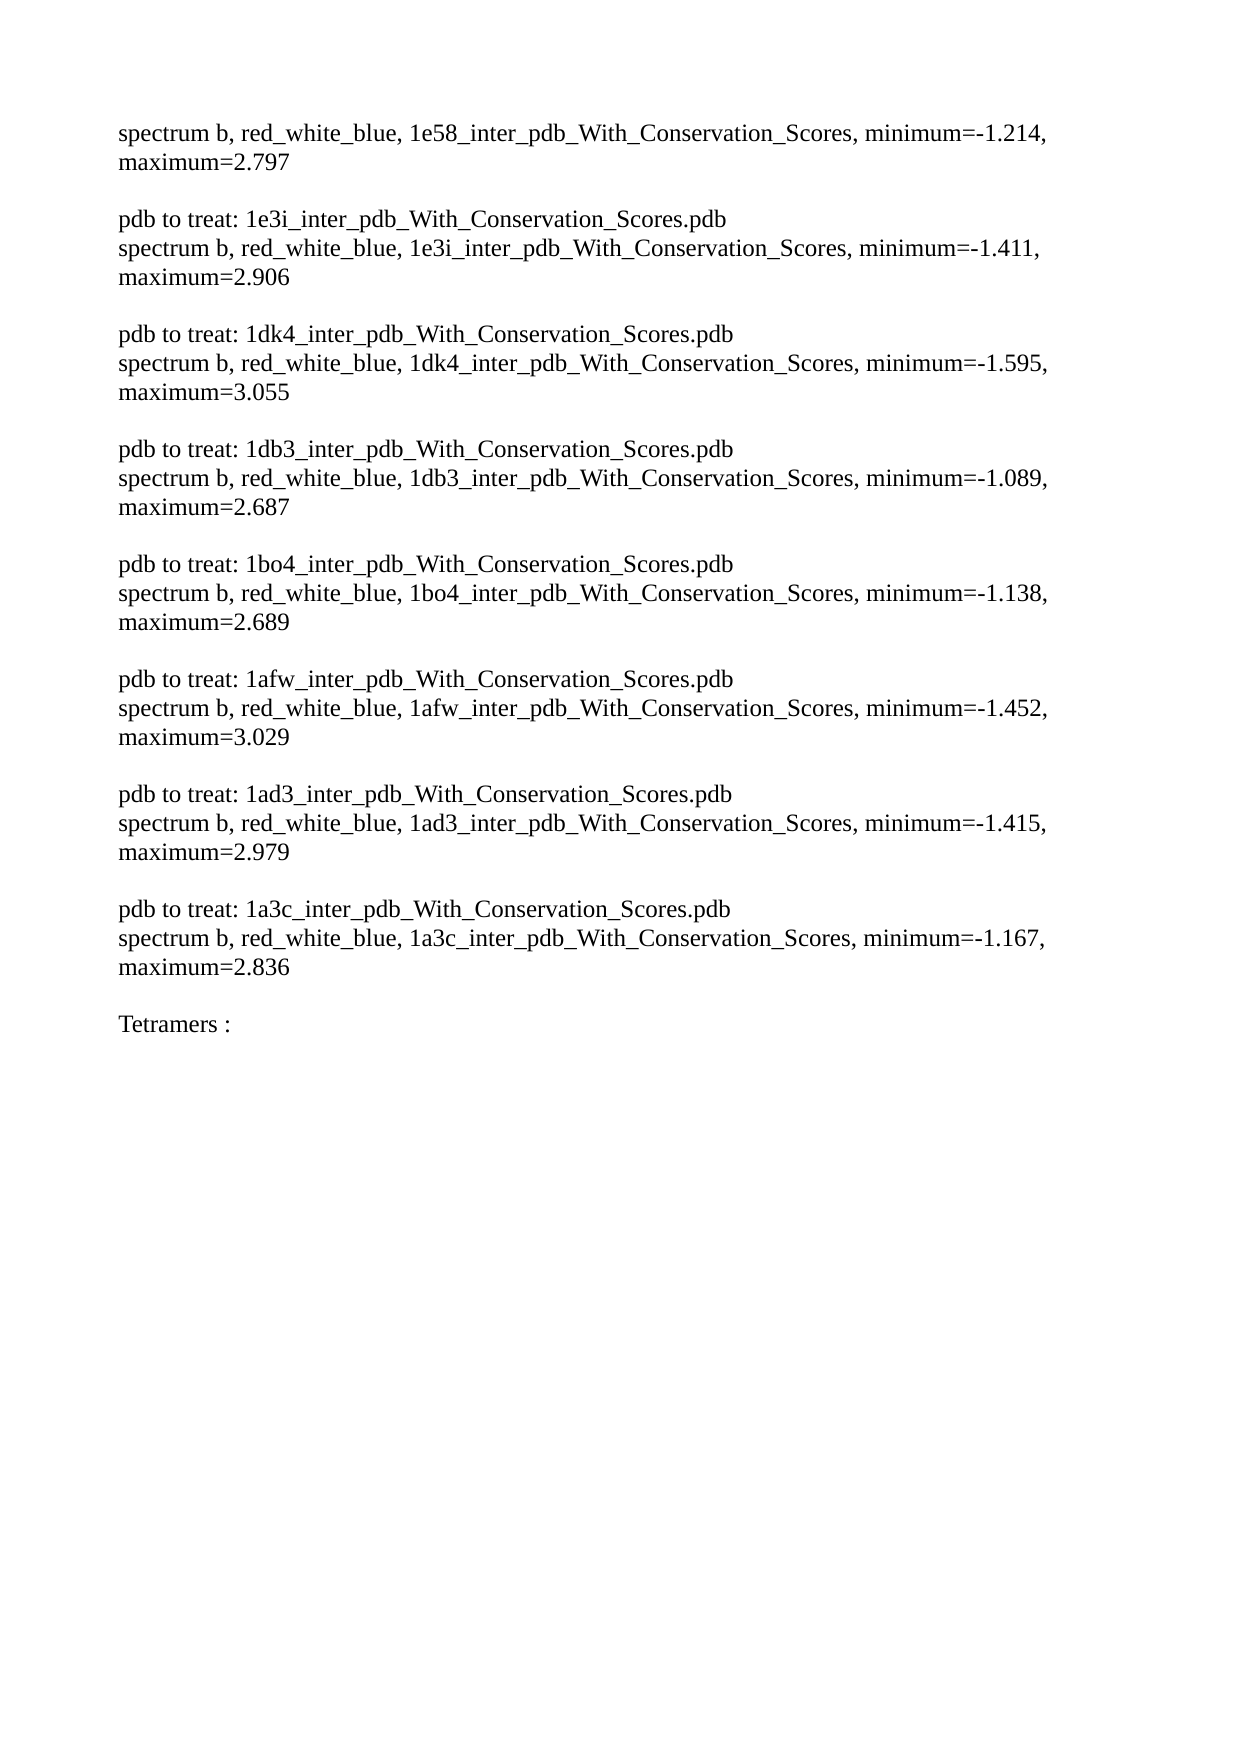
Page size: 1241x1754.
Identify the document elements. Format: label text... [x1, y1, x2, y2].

text spectrum b, red_white_blue, 1db3_inter_pdb_With_Conservation_Scores, minimum=-1.089, maximum=2.687 [118, 463, 1122, 521]
text pdb to treat: 1e3i_inter_pdb_With_Conservation_Scores.pdb [118, 204, 1122, 233]
text pdb to treat: 1bo4_inter_pdb_With_Conservation_Scores.pdb [118, 549, 1122, 578]
text pdb to treat: 1afw_inter_pdb_With_Conservation_Scores.pdb [118, 664, 1122, 693]
text pdb to treat: 1dk4_inter_pdb_With_Conservation_Scores.pdb [118, 319, 1122, 348]
text spectrum b, red_white_blue, 1afw_inter_pdb_With_Conservation_Scores, minimum=-1.452, maximum=3.029 [118, 693, 1122, 751]
text pdb to treat: 1ad3_inter_pdb_With_Conservation_Scores.pdb [118, 779, 1122, 808]
text spectrum b, red_white_blue, 1e3i_inter_pdb_With_Conservation_Scores, minimum=-1.411, maximum=2.906 [118, 233, 1122, 291]
text Tetramers : [118, 1009, 1122, 1038]
text spectrum b, red_white_blue, 1dk4_inter_pdb_With_Conservation_Scores, minimum=-1.595, maximum=3.055 [118, 348, 1122, 406]
text spectrum b, red_white_blue, 1bo4_inter_pdb_With_Conservation_Scores, minimum=-1.138, maximum=2.689 [118, 578, 1122, 636]
text pdb to treat: 1a3c_inter_pdb_With_Conservation_Scores.pdb [118, 894, 1122, 923]
text spectrum b, red_white_blue, 1e58_inter_pdb_With_Conservation_Scores, minimum=-1.214, maximum=2.797 [118, 118, 1122, 176]
text pdb to treat: 1db3_inter_pdb_With_Conservation_Scores.pdb [118, 434, 1122, 463]
text spectrum b, red_white_blue, 1a3c_inter_pdb_With_Conservation_Scores, minimum=-1.167, maximum=2.836 [118, 923, 1122, 981]
text spectrum b, red_white_blue, 1ad3_inter_pdb_With_Conservation_Scores, minimum=-1.415, maximum=2.979 [118, 808, 1122, 866]
